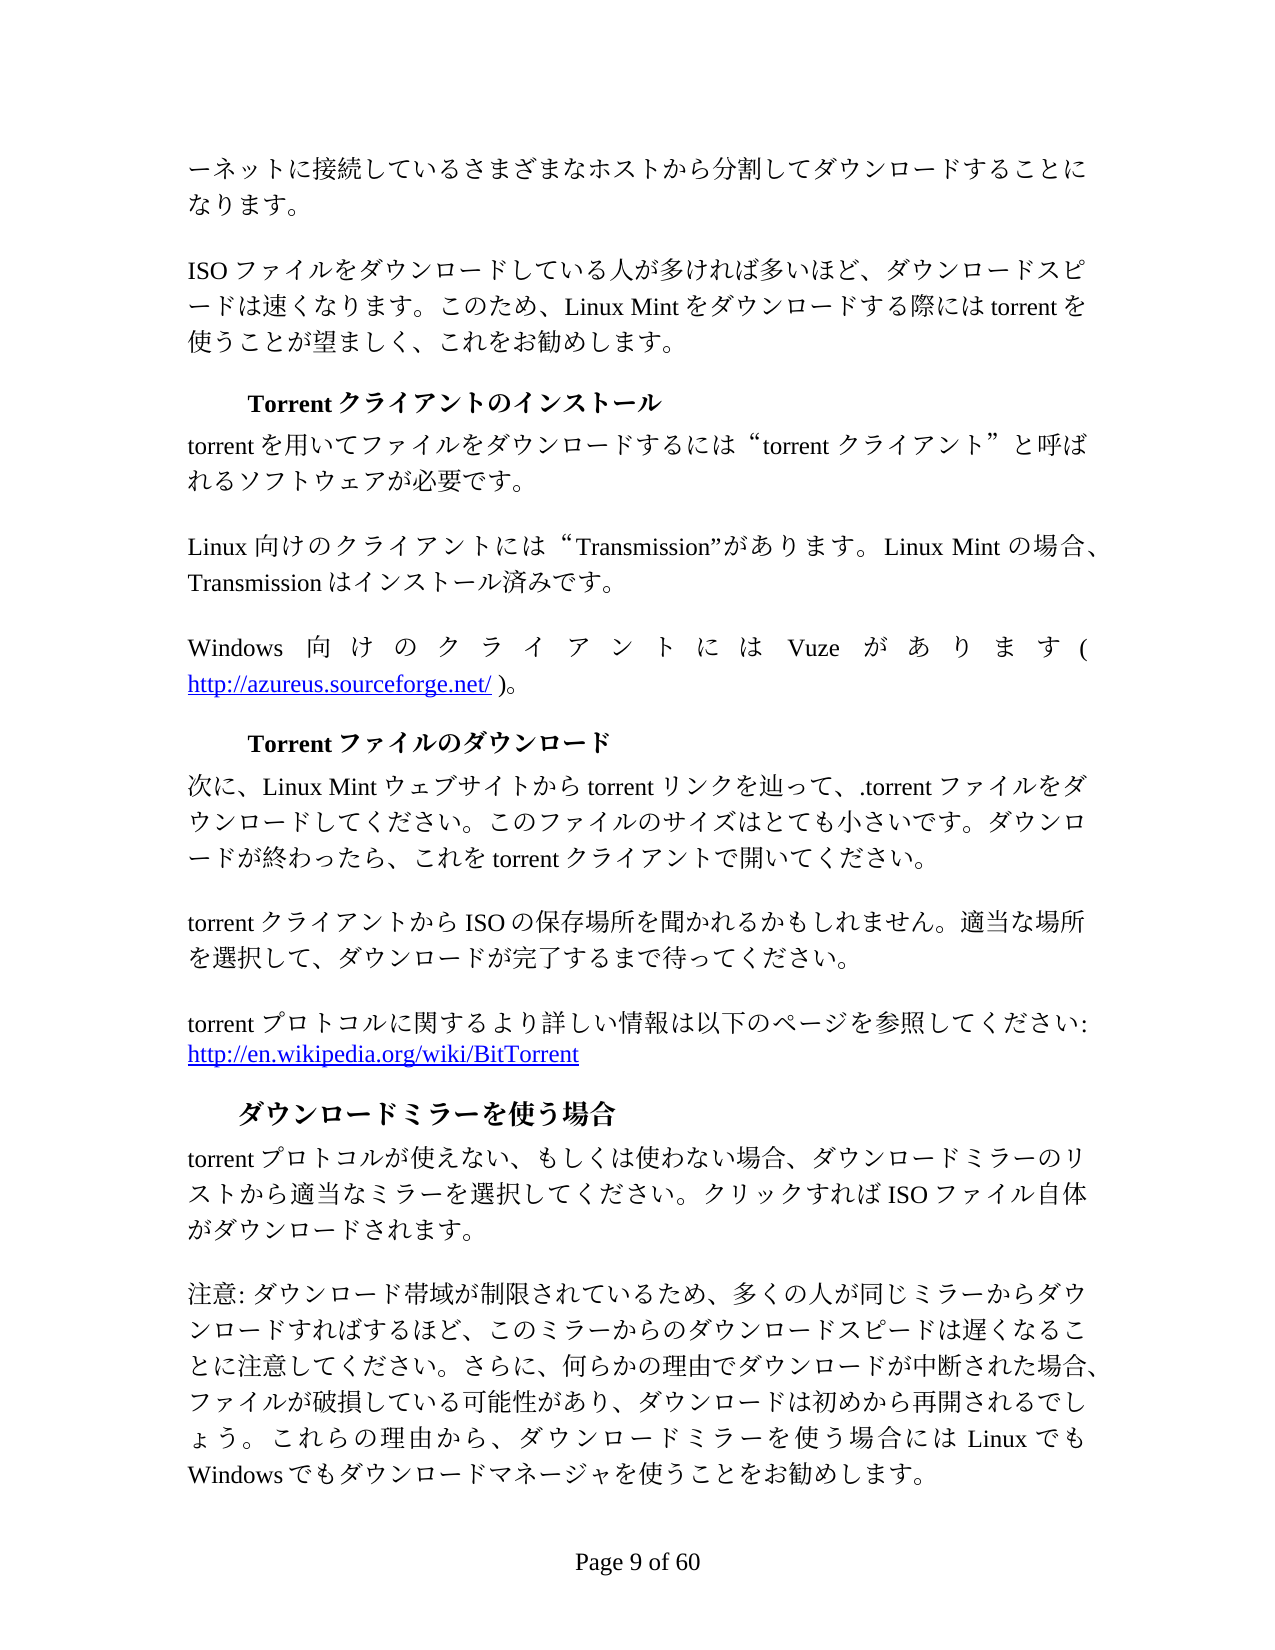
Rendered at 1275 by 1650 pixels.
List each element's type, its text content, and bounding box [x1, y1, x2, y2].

text torrentクライアントからISOの保存場所を聞かれるかもしれません。適当な場所を選択して、ダウンロードが完了するまで待ってください。 [187, 903, 1087, 975]
text 注意: ダウンロード帯域が制限されているため、多くの人が同じミラーからダウンロードすればするほど、このミラーからのダウンロードスピードは遅くなることに注意してください。さらに、何らかの理由でダウンロードが中断された場合、ファイルが破損している可能性があり、ダウンロードは初めから再開されるでしょう。これらの理由から、ダウンロードミラーを使う場合にはLinuxでもWindowsでもダウンロードマネージャを使うことをお勧めします。 [187, 1275, 1087, 1491]
subtitle Torrentファイルのダウンロード [187, 724, 1087, 760]
text Linux向けのクライアントには“Transmission”があります。Linux Mintの場合、Transmissionはインストール済みです。 [187, 527, 1087, 598]
subtitle Torrentクライアントのインストール [187, 384, 1087, 420]
text ISOファイルをダウンロードしている人が多ければ多いほど、ダウンロードスピードは速くなります。このため、Linux Mintをダウンロードする際にはtorrentを使うことが望ましく、これをお勧めします。 [187, 251, 1087, 359]
text ーネットに接続しているさまざまなホストから分割してダウンロードすることになります。 [187, 150, 1087, 222]
text torrentプロトコルに関するより詳しい情報は以下のページを参照してください: http://en.wikipedia.org/wiki/BitTorrent [187, 1003, 1087, 1068]
text 次に、Linux Mintウェブサイトからtorrentリンクを辿って、.torrentファイルをダウンロードしてください。このファイルのサイズはとても小さいです。ダウンロードが終わったら、これをtorrentクライアントで開いてください。 [187, 766, 1087, 874]
subtitle ダウンロードミラーを使う場合 [187, 1093, 1087, 1132]
text Windows向けのクライアントにはVuzeがあります( http://azureus.sourceforge.net/ )。 [187, 627, 1087, 699]
text torrentプロトコルが使えない、もしくは使わない場合、ダウンロードミラーのリストから適当なミラーを選択してください。クリックすればISOファイル自体がダウンロードされます。 [187, 1138, 1087, 1246]
text torrentを用いてファイルをダウンロードするには“torrent クライアント”と呼ばれるソフトウェアが必要です。 [187, 426, 1087, 498]
